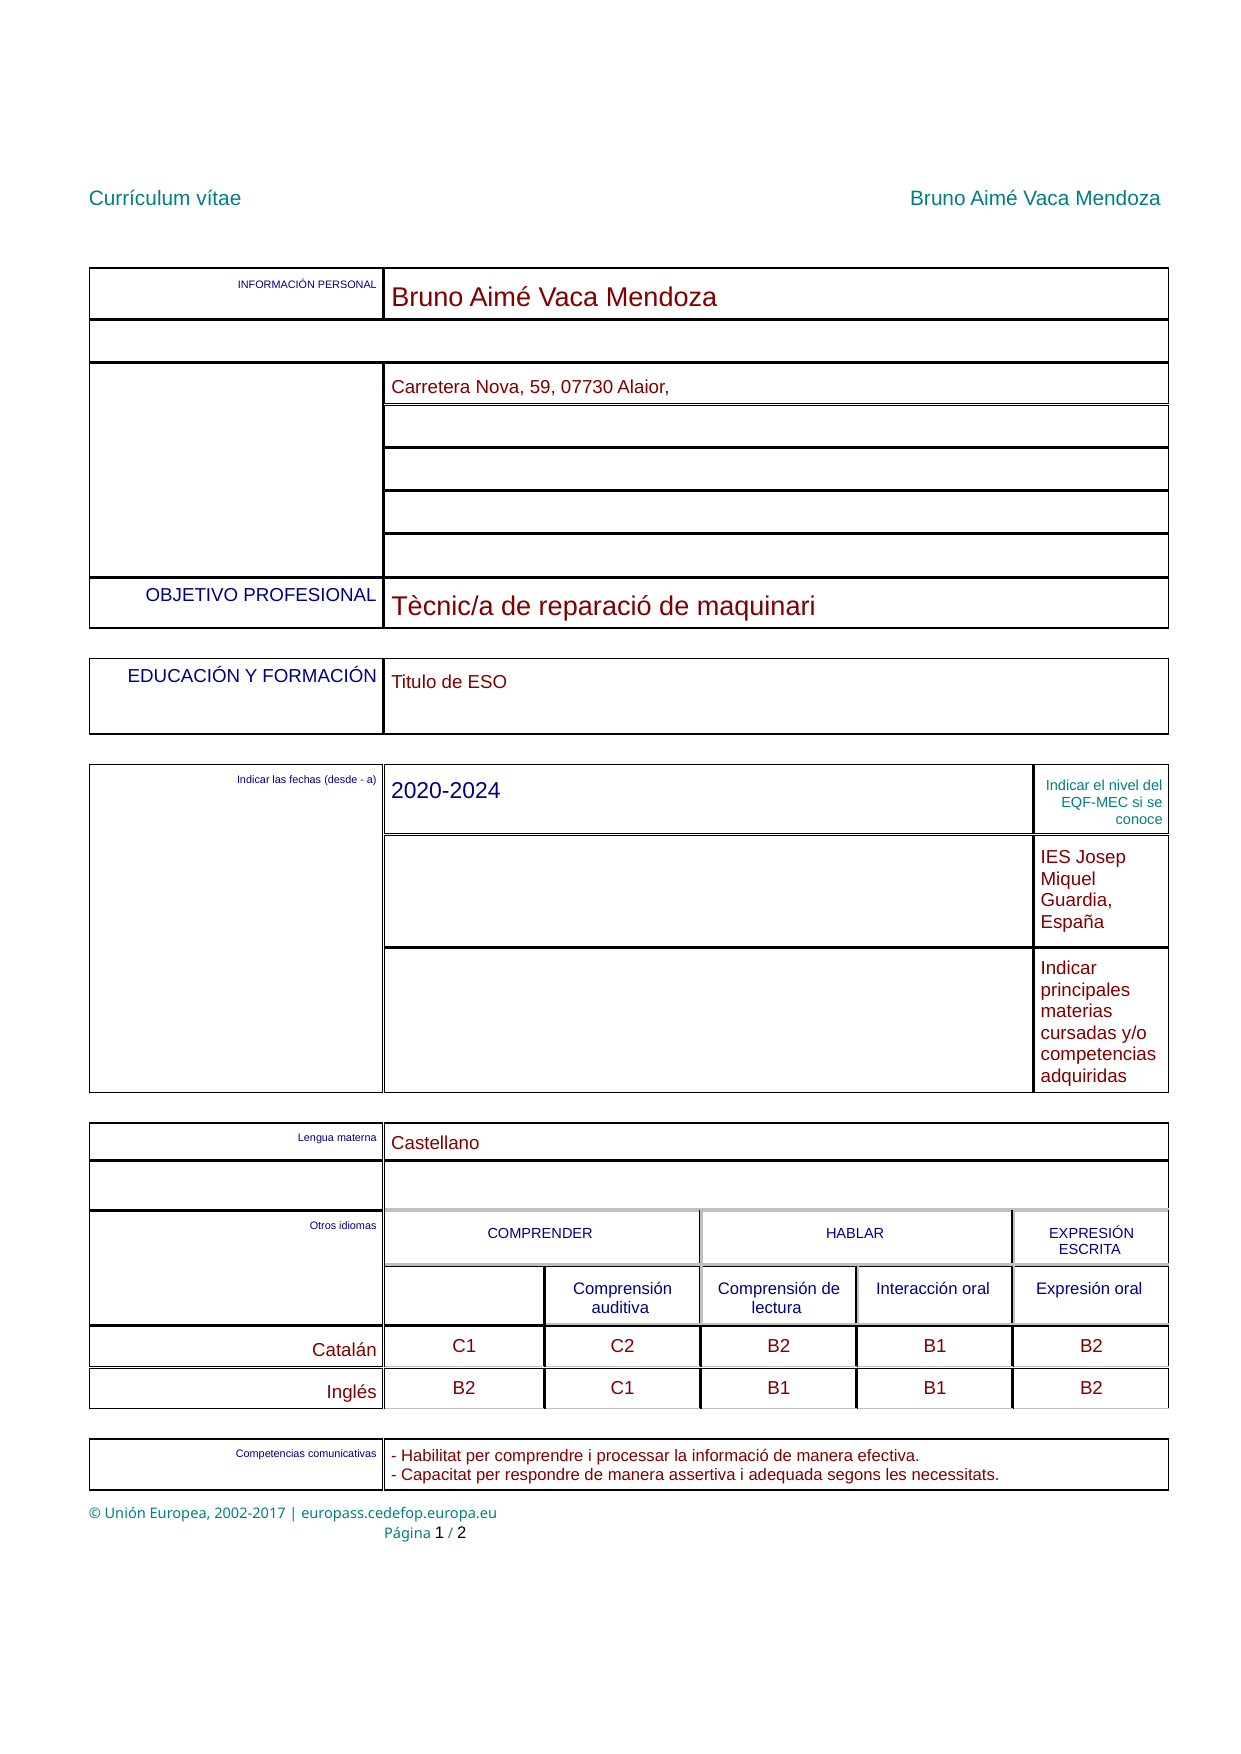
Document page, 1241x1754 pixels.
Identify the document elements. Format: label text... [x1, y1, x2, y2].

table_cell B2 [1014, 1369, 1168, 1408]
table_cell Comprensión auditiva [546, 1267, 699, 1323]
table_cell [385, 836, 1032, 946]
table_cell Otros idiomas [90, 1212, 382, 1324]
table_cell [385, 492, 1168, 532]
table_cell [90, 321, 1168, 361]
table_cell IES Josep Miquel Guardia, España [1035, 836, 1168, 946]
table_header Bruno Aimé Vaca Mendoza [385, 269, 1168, 318]
table_cell Tècnic/a de reparació de maquinari [385, 579, 1168, 627]
table_header 2020-2024 [385, 765, 1032, 833]
table_cell B2 [385, 1369, 543, 1408]
table_cell B1 [858, 1327, 1011, 1366]
table_cell [90, 364, 382, 576]
table_cell B1 [702, 1369, 855, 1408]
table_cell C2 [546, 1327, 699, 1366]
table_cell Catalán [90, 1327, 382, 1366]
table_cell [385, 1267, 543, 1324]
table_cell Expresión oral [1015, 1267, 1168, 1323]
table_cell OBJETIVO PROFESIONAL [90, 579, 382, 627]
table_cell Interacción oral [859, 1267, 1011, 1323]
table_header Indicar las fechas (desde - a) [90, 765, 382, 1092]
table_header Competencias comunicativas [90, 1440, 382, 1489]
table_header Castellano [385, 1124, 1168, 1159]
table_cell COMPRENDER [385, 1212, 699, 1263]
table_cell [385, 949, 1032, 1092]
table_header EDUCACIÓN Y FORMACIÓN [90, 659, 382, 733]
table_cell Inglés [90, 1369, 382, 1408]
table_cell C1 [546, 1369, 699, 1408]
table_cell [90, 1162, 382, 1209]
table_cell [385, 535, 1168, 576]
table_cell EXPRESIÓN ESCRITA [1015, 1212, 1168, 1263]
table_cell [385, 449, 1168, 489]
table_header Titulo de ESO [385, 659, 1168, 733]
table_cell B2 [1014, 1327, 1168, 1366]
table_header Lengua materna [90, 1124, 382, 1159]
table_cell Carretera Nova, 59, 07730 Alaior, [385, 364, 1168, 403]
table_cell C1 [385, 1327, 543, 1366]
table_cell HABLAR [703, 1212, 1011, 1263]
table_cell Comprensión de lectura [703, 1267, 855, 1323]
table_cell [385, 406, 1168, 446]
table_header Indicar el nivel del EQF-MEC si se conoce [1035, 765, 1168, 833]
table_cell B2 [702, 1327, 855, 1366]
table_header INFORMACIÓN PERSONAL [90, 269, 382, 318]
table_cell Indicar principales materias cursadas y/o competencias adquiridas [1035, 949, 1168, 1092]
table_cell [385, 1162, 1168, 1208]
table_cell B1 [858, 1369, 1011, 1408]
table_header - Habilitat per comprendre i processar la informació de manera efectiva. - Capacitat per respondre de manera assertiva i adequada segons les necessitats. [385, 1440, 1168, 1489]
